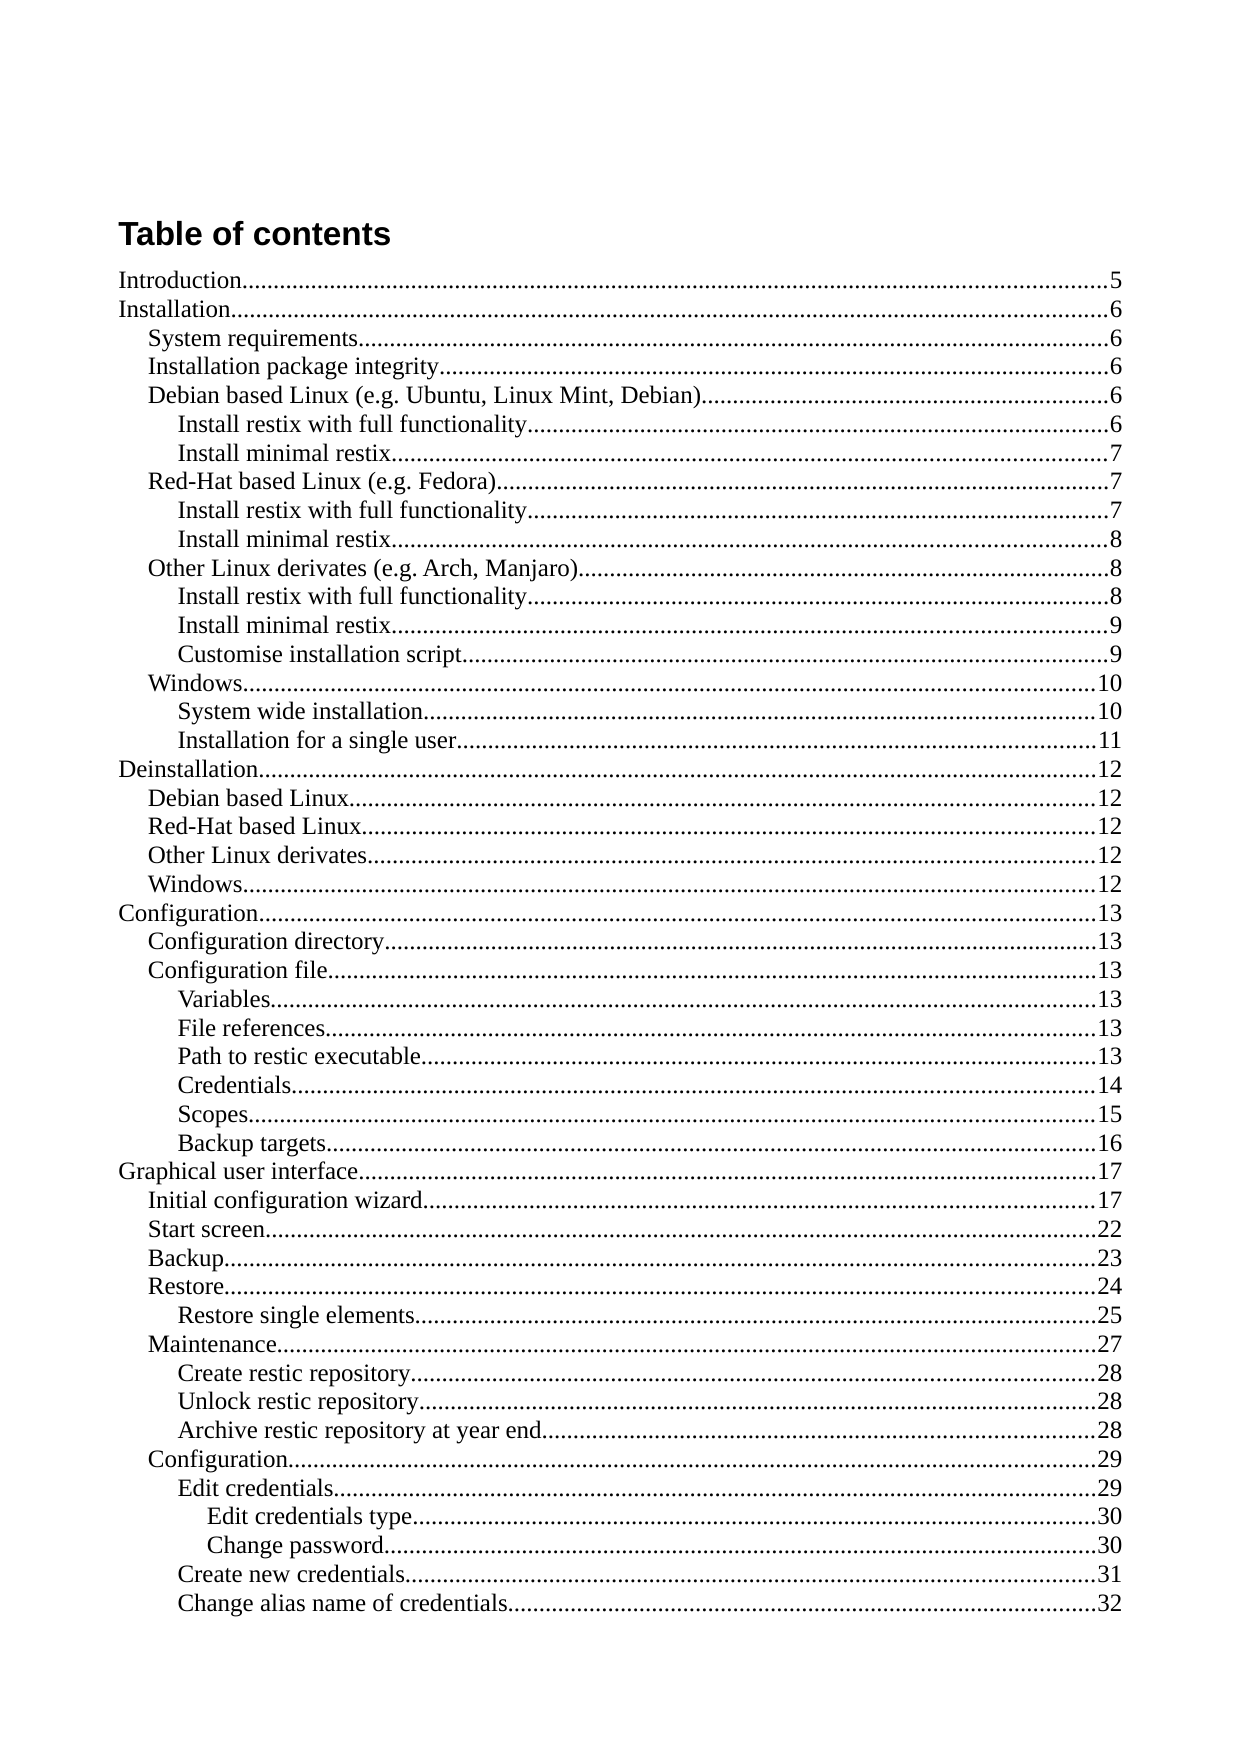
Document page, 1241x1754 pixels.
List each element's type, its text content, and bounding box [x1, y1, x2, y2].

text Backup 23 [148, 1243, 1122, 1271]
text Edit credentials type 30 [207, 1501, 1122, 1530]
text Restore single elements 25 [177, 1300, 1122, 1329]
text Red-Hat based Linux (e.g. Fedora) 7 [148, 466, 1122, 495]
text Install minimal restix 8 [177, 524, 1122, 553]
text Configuration 29 [148, 1444, 1122, 1473]
text Install minimal restix 7 [177, 438, 1122, 466]
text Archive restic repository at year end 28 [177, 1415, 1122, 1444]
text Windows 12 [148, 869, 1122, 898]
text Initial configuration wizard 17 [148, 1185, 1122, 1214]
text Debian based Linux 12 [148, 783, 1122, 811]
text System requirements 6 [148, 323, 1122, 351]
text Unlock restic repository 28 [177, 1386, 1122, 1415]
text Install restix with full functionality 8 [177, 581, 1122, 610]
text Configuration file 13 [148, 955, 1122, 984]
text Restore 24 [148, 1271, 1122, 1300]
text Debian based Linux (e.g. Ubuntu, Linux Mint, Debian) 6 [148, 380, 1122, 409]
text Install restix with full functionality 6 [177, 409, 1122, 438]
text Create restic repository 28 [177, 1358, 1122, 1386]
text Windows 10 [148, 668, 1122, 696]
text Other Linux derivates (e.g. Arch, Manjaro) 8 [148, 553, 1122, 581]
text Variables 13 [177, 984, 1122, 1013]
text System wide installation 10 [177, 696, 1122, 725]
text Introduction 5 [118, 265, 1122, 294]
text Install restix with full functionality 7 [177, 495, 1122, 524]
text Installation for a single user 11 [177, 725, 1122, 754]
text Maintenance 27 [148, 1329, 1122, 1358]
text Scopes 15 [177, 1099, 1122, 1128]
text Customise installation script 9 [177, 639, 1122, 668]
text Start screen 22 [148, 1214, 1122, 1243]
text Change alias name of credentials 32 [177, 1588, 1122, 1616]
text Backup targets 16 [177, 1128, 1122, 1156]
text Install minimal restix 9 [177, 610, 1122, 639]
text Create new credentials 31 [177, 1559, 1122, 1588]
text Graphical user interface 17 [118, 1156, 1122, 1185]
text Path to restic executable 13 [177, 1041, 1122, 1070]
text Other Linux derivates 12 [148, 840, 1122, 869]
text Deinstallation 12 [118, 754, 1122, 783]
text Change password 30 [207, 1530, 1122, 1559]
text Red-Hat based Linux 12 [148, 811, 1122, 840]
text Installation package integrity 6 [148, 351, 1122, 380]
text Edit credentials 29 [177, 1473, 1122, 1501]
text File references 13 [177, 1013, 1122, 1041]
subtitle Table of contents [118, 214, 1122, 253]
text Credentials 14 [177, 1070, 1122, 1099]
text Installation 6 [118, 294, 1122, 323]
text Configuration directory 13 [148, 926, 1122, 955]
text Configuration 13 [118, 898, 1122, 926]
